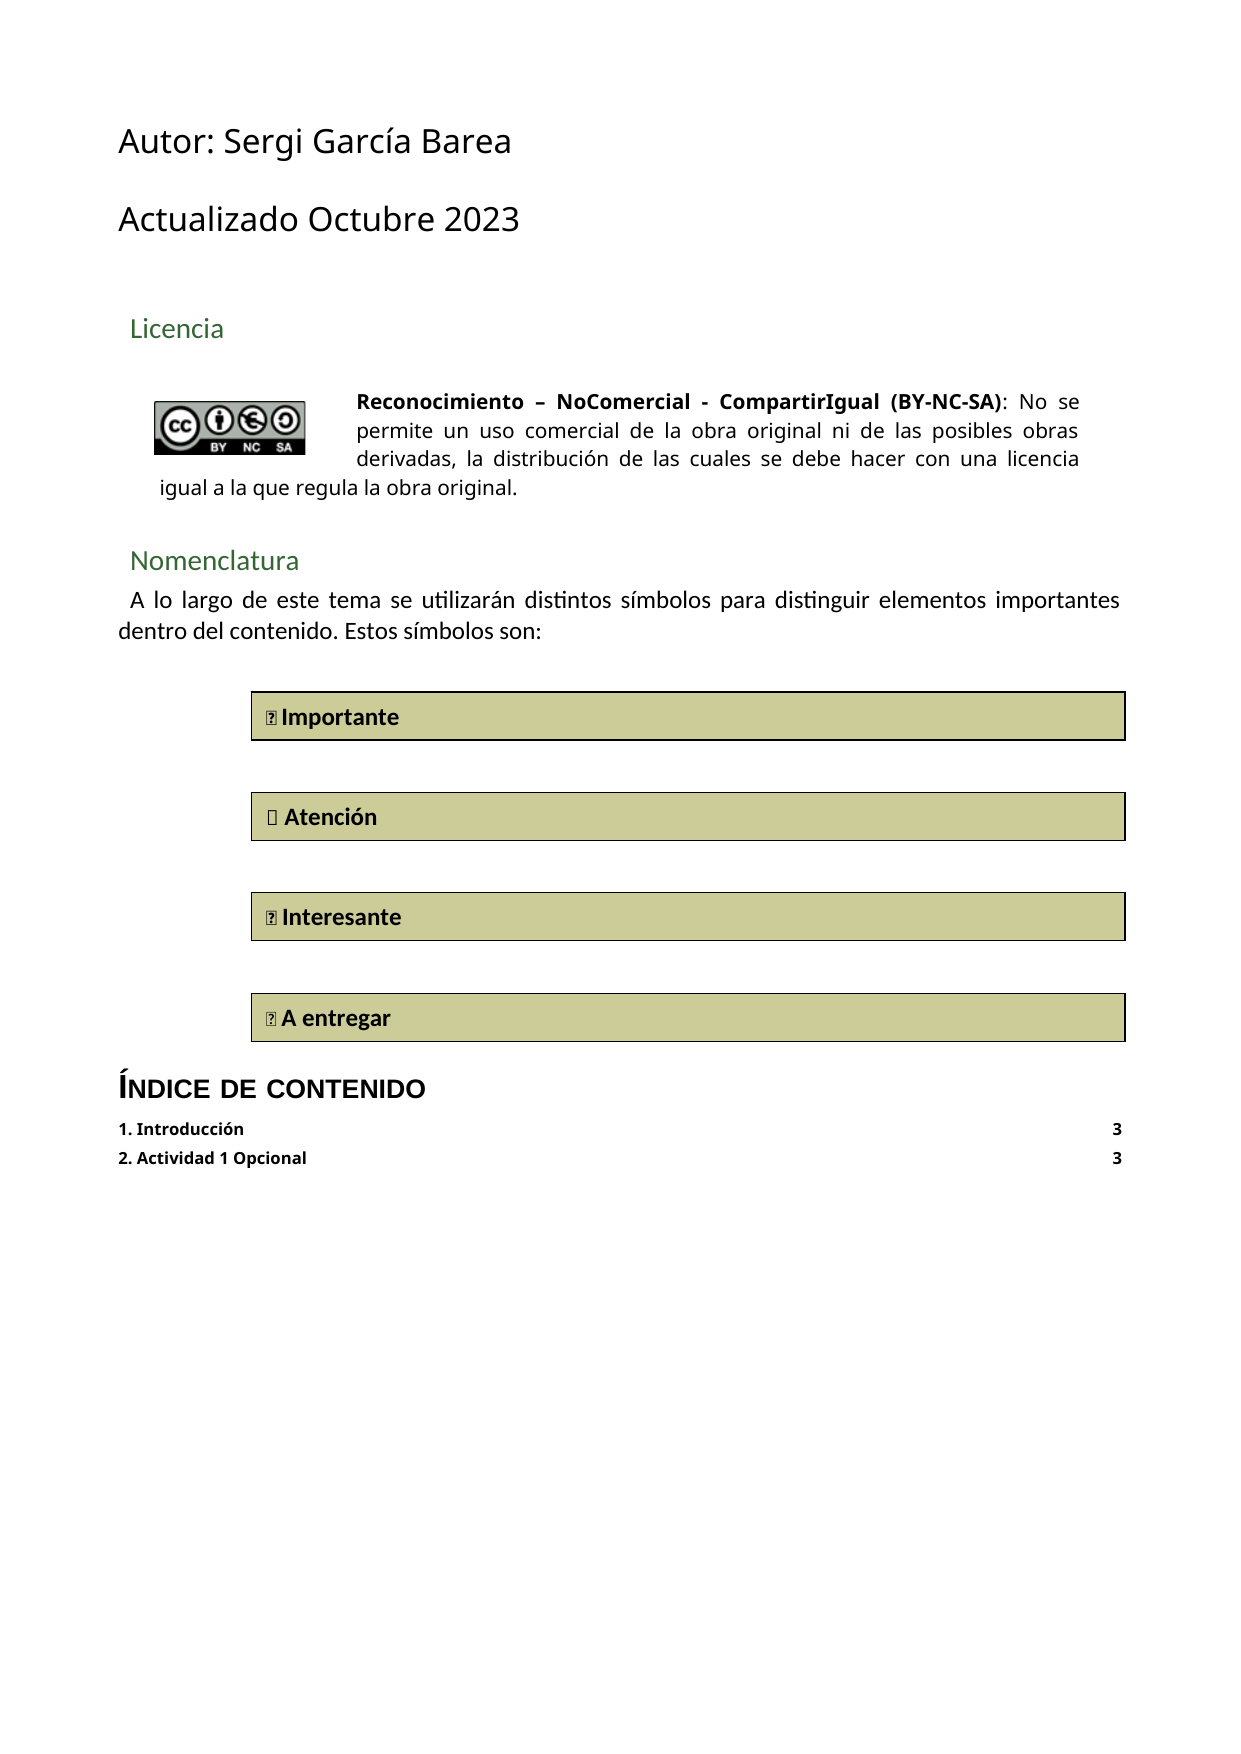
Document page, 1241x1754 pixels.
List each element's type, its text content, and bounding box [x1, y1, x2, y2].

text 1. Introducción 3 [118, 1118, 1122, 1141]
picture [154, 401, 306, 455]
text A lo largo de este tema se utilizarán distintos símbolos para distinguir elementos importantes dentro del contenido. Estos símbolos son: [118, 584, 1122, 646]
text Autor: Sergi García Barea [118, 118, 1122, 163]
text Índice de contenido [118, 1067, 1122, 1105]
text ❕ Atención [252, 793, 1124, 840]
text 📖 Importante [252, 693, 1124, 739]
text 2. Actividad 1 Opcional 3 [118, 1147, 1122, 1169]
text Nomenclatura [118, 542, 1122, 578]
text Licencia [118, 310, 1122, 346]
text 💬 Interesante [252, 893, 1124, 940]
text 📕 A entregar [252, 994, 1124, 1041]
text Actualizado Octubre 2023 [118, 196, 1122, 241]
text Reconocimiento – NoComercial - CompartirIgual (BY-NC-SA): No se permite un uso comercial de la obra original ni de las posibles obras derivadas, la distribución de las cuales se debe hacer con una licencia igual a la que regula la obra original. [159, 387, 1080, 501]
